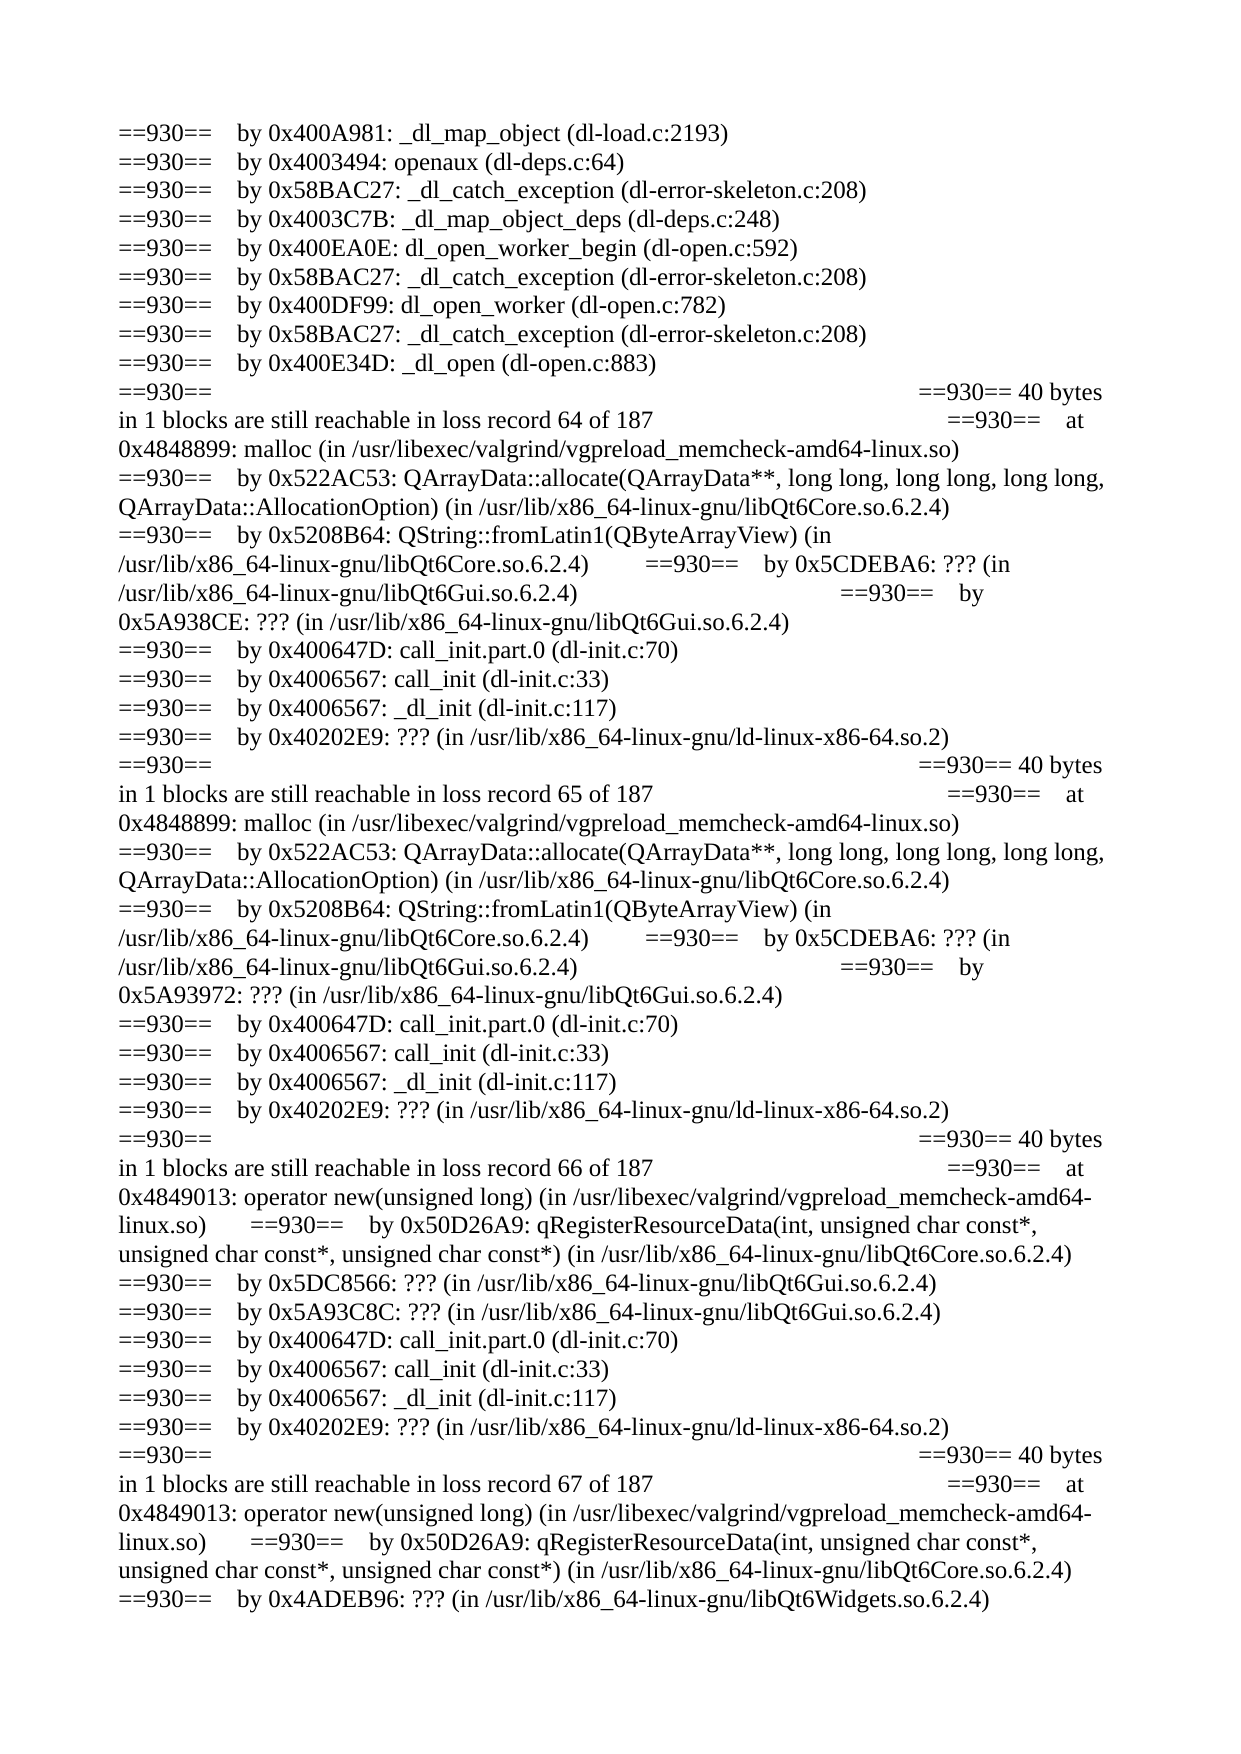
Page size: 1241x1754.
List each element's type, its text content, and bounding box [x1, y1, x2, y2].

text ==930== by 0x400A981: _dl_map_object (dl-load.c:2193) ==930== by 0x4003494: openaux (dl-deps.c:64) ==930== by 0x58BAC27: _dl_catch_exception (dl-error-skeleton.c:208) ==930== by 0x4003C7B: _dl_map_object_deps (dl-deps.c:248) ==930== by 0x400EA0E: dl_open_worker_begin (dl-open.c:592) ==930== by 0x58BAC27: _dl_catch_exception (dl-error-skeleton.c:208) ==930== by 0x400DF99: dl_open_worker (dl-open.c:782) ==930== by 0x58BAC27: _dl_catch_exception (dl-error-skeleton.c:208) ==930== by 0x400E34D: _dl_open (dl-open.c:883) ==930== ==930== 40 bytes in 1 blocks are still reachable in loss record 64 of 187 ==930== at 0x4848899: malloc (in /usr/libexec/valgrind/vgpreload_memcheck-amd64-linux.so) ==930== by 0x522AC53: QArrayData::allocate(QArrayData**, long long, long long, long long, QArrayData::AllocationOption) (in /usr/lib/x86_64-linux-gnu/libQt6Core.so.6.2.4) ==930== by 0x5208B64: QString::fromLatin1(QByteArrayView) (in /usr/lib/x86_64-linux-gnu/libQt6Core.so.6.2.4) ==930== by 0x5CDEBA6: ??? (in /usr/lib/x86_64-linux-gnu/libQt6Gui.so.6.2.4) ==930== by 0x5A938CE: ??? (in /usr/lib/x86_64-linux-gnu/libQt6Gui.so.6.2.4) ==930== by 0x400647D: call_init.part.0 (dl-init.c:70) ==930== by 0x4006567: call_init (dl-init.c:33) ==930== by 0x4006567: _dl_init (dl-init.c:117) ==930== by 0x40202E9: ??? (in /usr/lib/x86_64-linux-gnu/ld-linux-x86-64.so.2) ==930== ==930== 40 bytes in 1 blocks are still reachable in loss record 65 of 187 ==930== at 0x4848899: malloc (in /usr/libexec/valgrind/vgpreload_memcheck-amd64-linux.so) ==930== by 0x522AC53: QArrayData::allocate(QArrayData**, long long, long long, long long, QArrayData::AllocationOption) (in /usr/lib/x86_64-linux-gnu/libQt6Core.so.6.2.4) ==930== by 0x5208B64: QString::fromLatin1(QByteArrayView) (in /usr/lib/x86_64-linux-gnu/libQt6Core.so.6.2.4) ==930== by 0x5CDEBA6: ??? (in /usr/lib/x86_64-linux-gnu/libQt6Gui.so.6.2.4) ==930== by 0x5A93972: ??? (in /usr/lib/x86_64-linux-gnu/libQt6Gui.so.6.2.4) ==930== by 0x400647D: call_init.part.0 (dl-init.c:70) ==930== by 0x4006567: call_init (dl-init.c:33) ==930== by 0x4006567: _dl_init (dl-init.c:117) ==930== by 0x40202E9: ??? (in /usr/lib/x86_64-linux-gnu/ld-linux-x86-64.so.2) ==930== ==930== 40 bytes in 1 blocks are still reachable in loss record 66 of 187 ==930== at 0x4849013: operator new(unsigned long) (in /usr/libexec/valgrind/vgpreload_memcheck-amd64-linux.so) ==930== by 0x50D26A9: qRegisterResourceData(int, unsigned char const*, unsigned char const*, unsigned char const*) (in /usr/lib/x86_64-linux-gnu/libQt6Core.so.6.2.4) ==930== by 0x5DC8566: ??? (in /usr/lib/x86_64-linux-gnu/libQt6Gui.so.6.2.4) ==930== by 0x5A93C8C: ??? (in /usr/lib/x86_64-linux-gnu/libQt6Gui.so.6.2.4) ==930== by 0x400647D: call_init.part.0 (dl-init.c:70) ==930== by 0x4006567: call_init (dl-init.c:33) ==930== by 0x4006567: _dl_init (dl-init.c:117) ==930== by 0x40202E9: ??? (in /usr/lib/x86_64-linux-gnu/ld-linux-x86-64.so.2) ==930== ==930== 40 bytes in 1 blocks are still reachable in loss record 67 of 187 ==930== at 0x4849013: operator new(unsigned long) (in /usr/libexec/valgrind/vgpreload_memcheck-amd64-linux.so) ==930== by 0x50D26A9: qRegisterResourceData(int, unsigned char const*, unsigned char const*, unsigned char const*) (in /usr/lib/x86_64-linux-gnu/libQt6Core.so.6.2.4) ==930== by 0x4ADEB96: ??? (in /usr/lib/x86_64-linux-gnu/libQt6Widgets.so.6.2.4) [118, 118, 1122, 1613]
